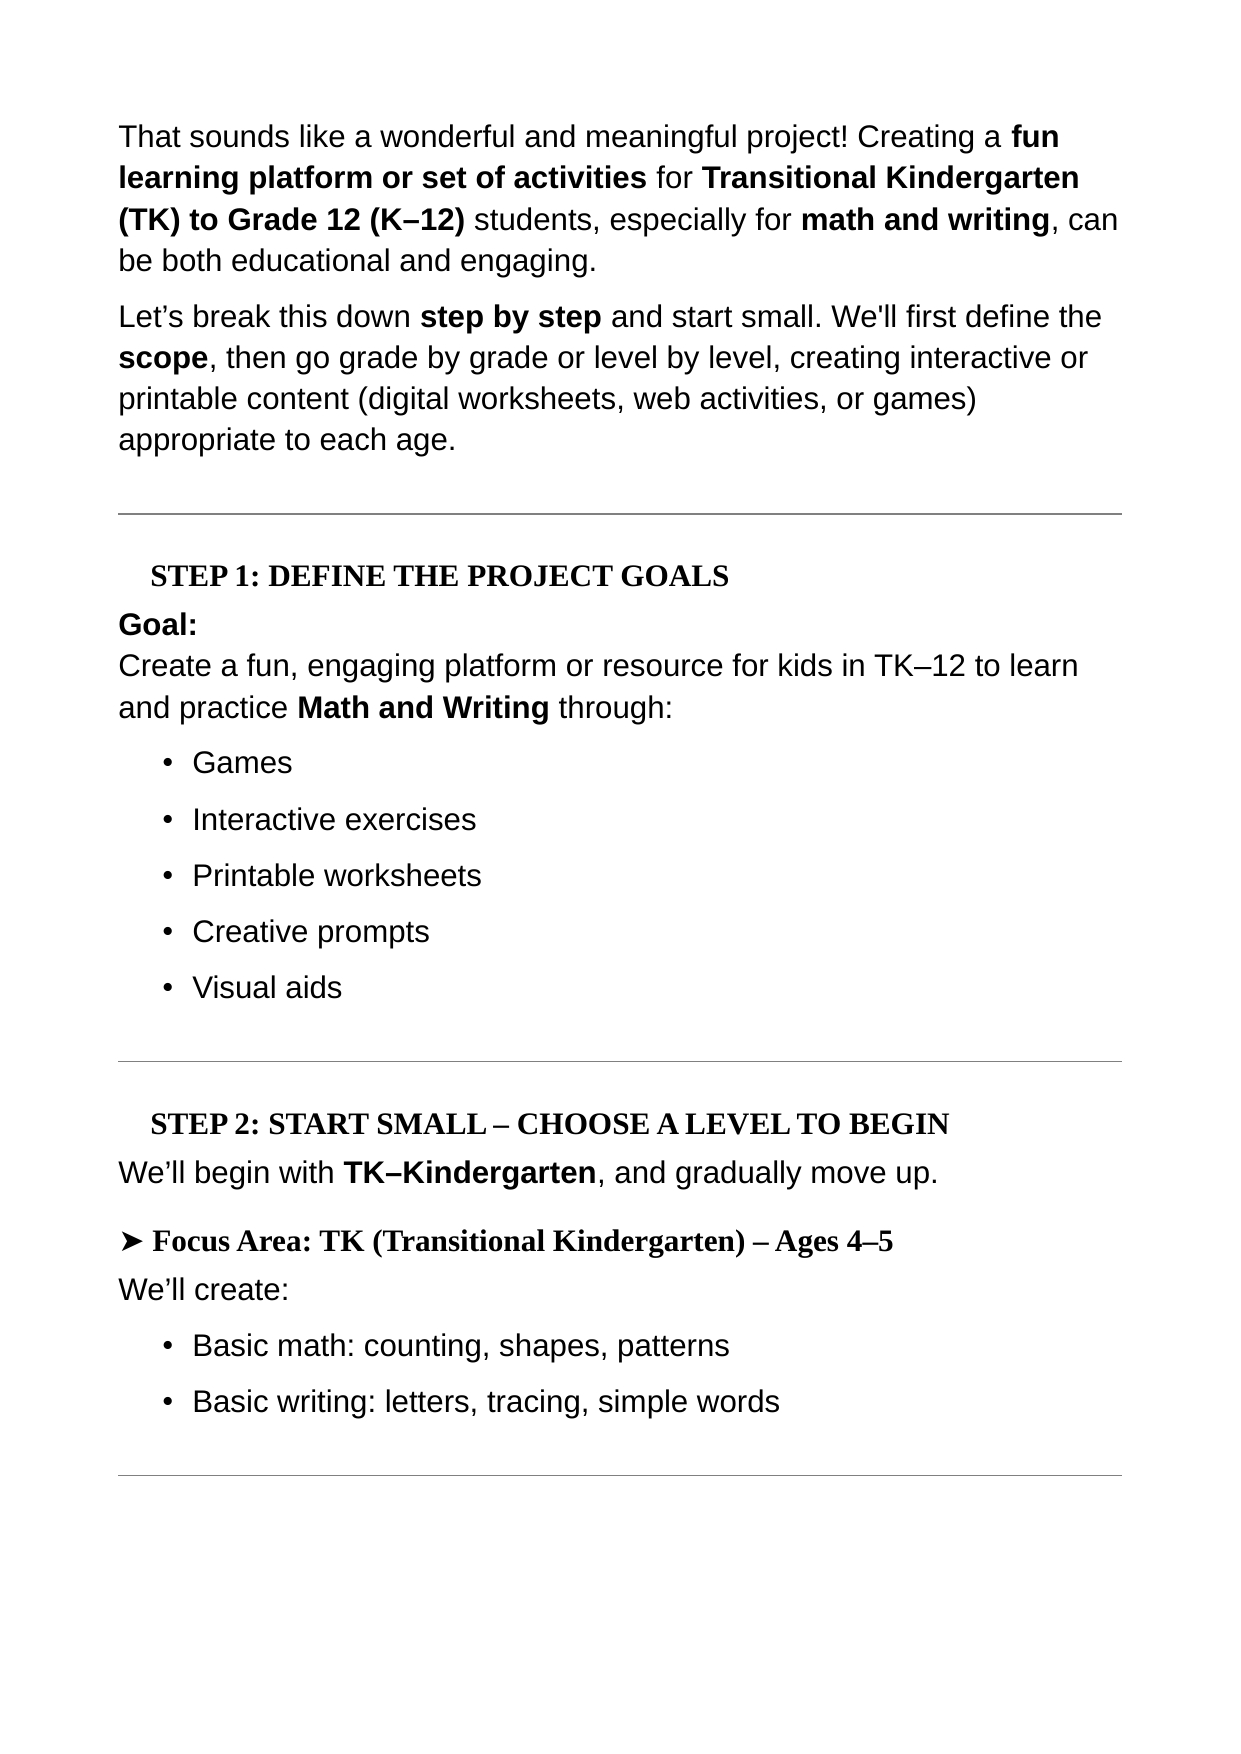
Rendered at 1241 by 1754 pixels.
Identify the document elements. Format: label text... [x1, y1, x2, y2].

list Games [162, 744, 1122, 781]
text We’ll begin with TK–Kindergarten, and gradually move up. [118, 1154, 1122, 1190]
list Basic math: counting, shapes, patterns [162, 1327, 1122, 1363]
text Goal: Create a fun, engaging platform or resource for kids in TK–12 to learn and practice Math and Writing through: [118, 606, 1122, 724]
list Creative prompts [162, 913, 1122, 949]
list Interactive exercises [162, 801, 1122, 837]
subtitle ➤ Focus Area: TK (Transitional Kindergarten) – Ages 4–5 [118, 1222, 1122, 1258]
subtitle ✅ STEP 2: START SMALL – CHOOSE A LEVEL TO BEGIN [118, 1106, 1122, 1142]
list Basic writing: letters, tracing, simple words [162, 1383, 1122, 1419]
text That sounds like a wonderful and meaningful project! Creating a fun learning platform or set of activities for Transitional Kindergarten (TK) to Grade 12 (K–12) students, especially for math and writing, can be both educational and engaging. [118, 118, 1122, 278]
text Let’s break this down step by step and start small. We'll first define the scope, then go grade by grade or level by level, creating interactive or printable content (digital worksheets, web activities, or games) appropriate to each age. [118, 298, 1122, 457]
list Printable worksheets [162, 857, 1122, 893]
list Visual aids [162, 969, 1122, 1005]
text We’ll create: [118, 1271, 1122, 1307]
subtitle ✅ STEP 1: DEFINE THE PROJECT GOALS [118, 558, 1122, 594]
